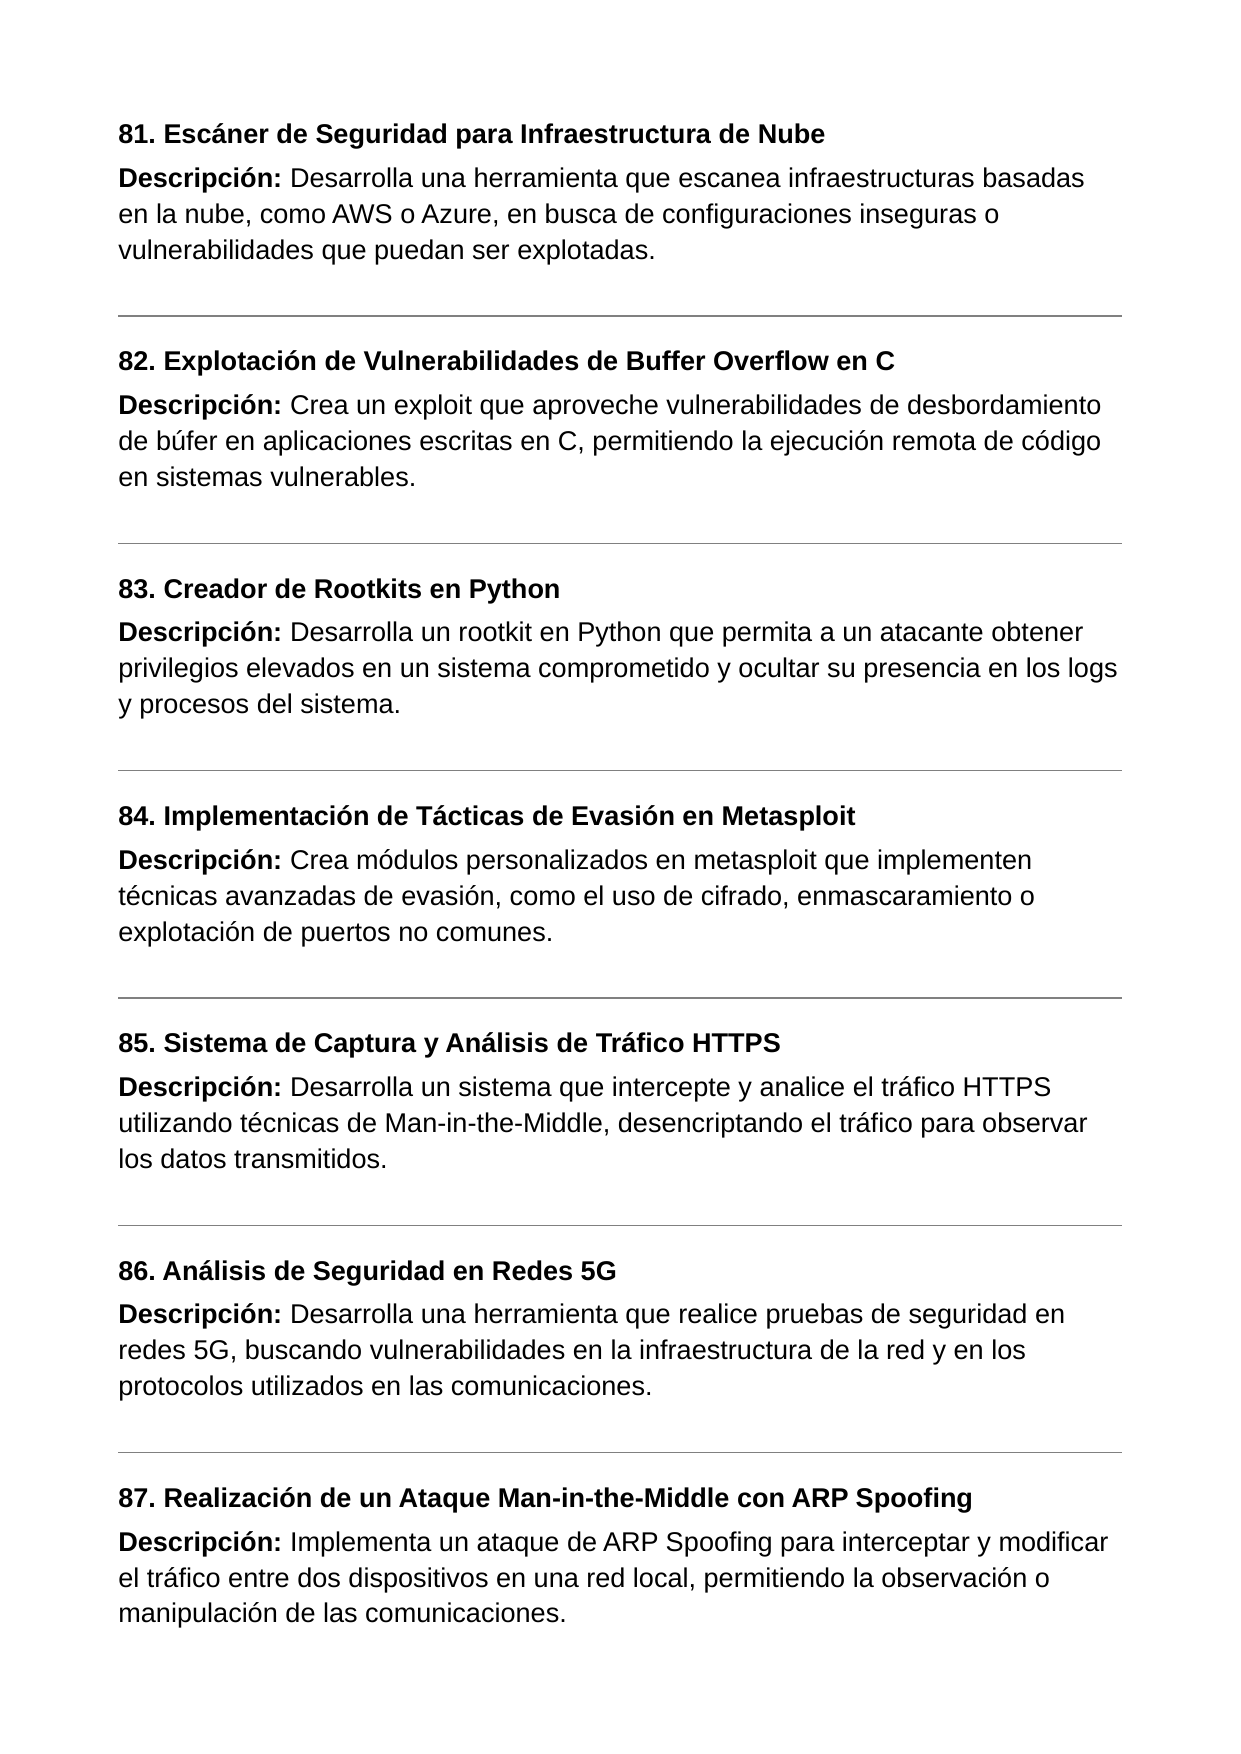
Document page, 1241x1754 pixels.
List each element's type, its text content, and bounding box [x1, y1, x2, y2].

subtitle 85. Sistema de Captura y Análisis de Tráfico HTTPS [118, 1027, 1122, 1058]
text Descripción: Desarrolla un rootkit en Python que permita a un atacante obtener privilegios elevados en un sistema comprometido y ocultar su presencia en los logs y procesos del sistema. [118, 616, 1122, 719]
text Descripción: Implementa un ataque de ARP Spoofing para interceptar y modificar el tráfico entre dos dispositivos en una red local, permitiendo la observación o manipulación de las comunicaciones. [118, 1526, 1122, 1629]
subtitle 81. Escáner de Seguridad para Infraestructura de Nube [118, 118, 1122, 149]
text Descripción: Crea módulos personalizados en metasploit que implementen técnicas avanzadas de evasión, como el uso de cifrado, enmascaramiento o explotación de puertos no comunes. [118, 844, 1122, 947]
text Descripción: Desarrolla una herramienta que realice pruebas de seguridad en redes 5G, buscando vulnerabilidades en la infraestructura de la red y en los protocolos utilizados en las comunicaciones. [118, 1298, 1122, 1401]
subtitle 86. Análisis de Seguridad en Redes 5G [118, 1254, 1122, 1286]
text Descripción: Desarrolla un sistema que intercepte y analice el tráfico HTTPS utilizando técnicas de Man-in-the-Middle, desencriptando el tráfico para observar los datos transmitidos. [118, 1071, 1122, 1174]
subtitle 82. Explotación de Vulnerabilidades de Buffer Overflow en C [118, 345, 1122, 377]
text Descripción: Crea un exploit que aproveche vulnerabilidades de desbordamiento de búfer en aplicaciones escritas en C, permitiendo la ejecución remota de código en sistemas vulnerables. [118, 389, 1122, 492]
subtitle 84. Implementación de Tácticas de Evasión en Metasploit [118, 800, 1122, 831]
subtitle 87. Realización de un Ataque Man-in-the-Middle con ARP Spoofing [118, 1482, 1122, 1513]
subtitle 83. Creador de Rootkits en Python [118, 573, 1122, 604]
text Descripción: Desarrolla una herramienta que escanea infraestructuras basadas en la nube, como AWS o Azure, en busca de configuraciones inseguras o vulnerabilidades que puedan ser explotadas. [118, 162, 1122, 265]
